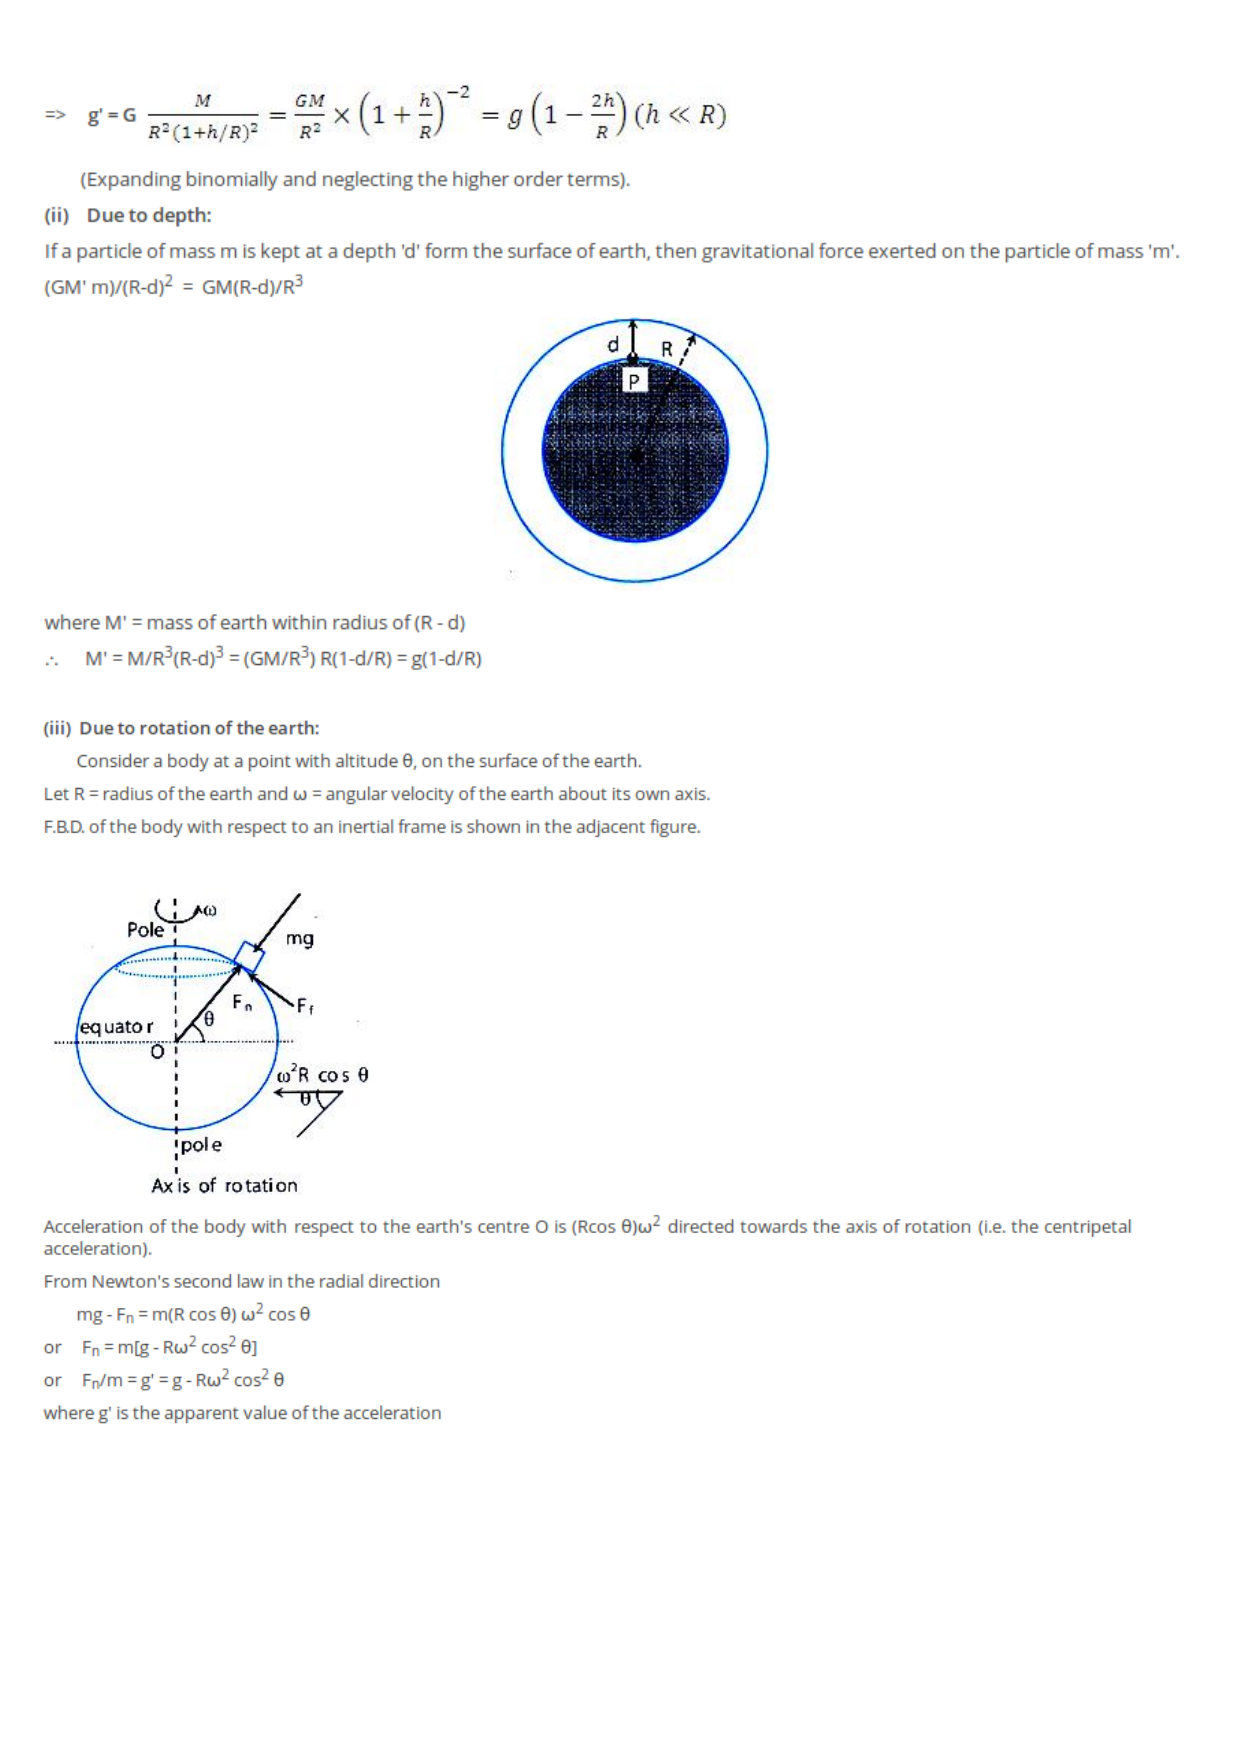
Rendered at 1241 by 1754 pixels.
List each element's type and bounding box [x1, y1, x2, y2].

picture [0, 59, 1241, 685]
picture [0, 714, 1181, 1433]
